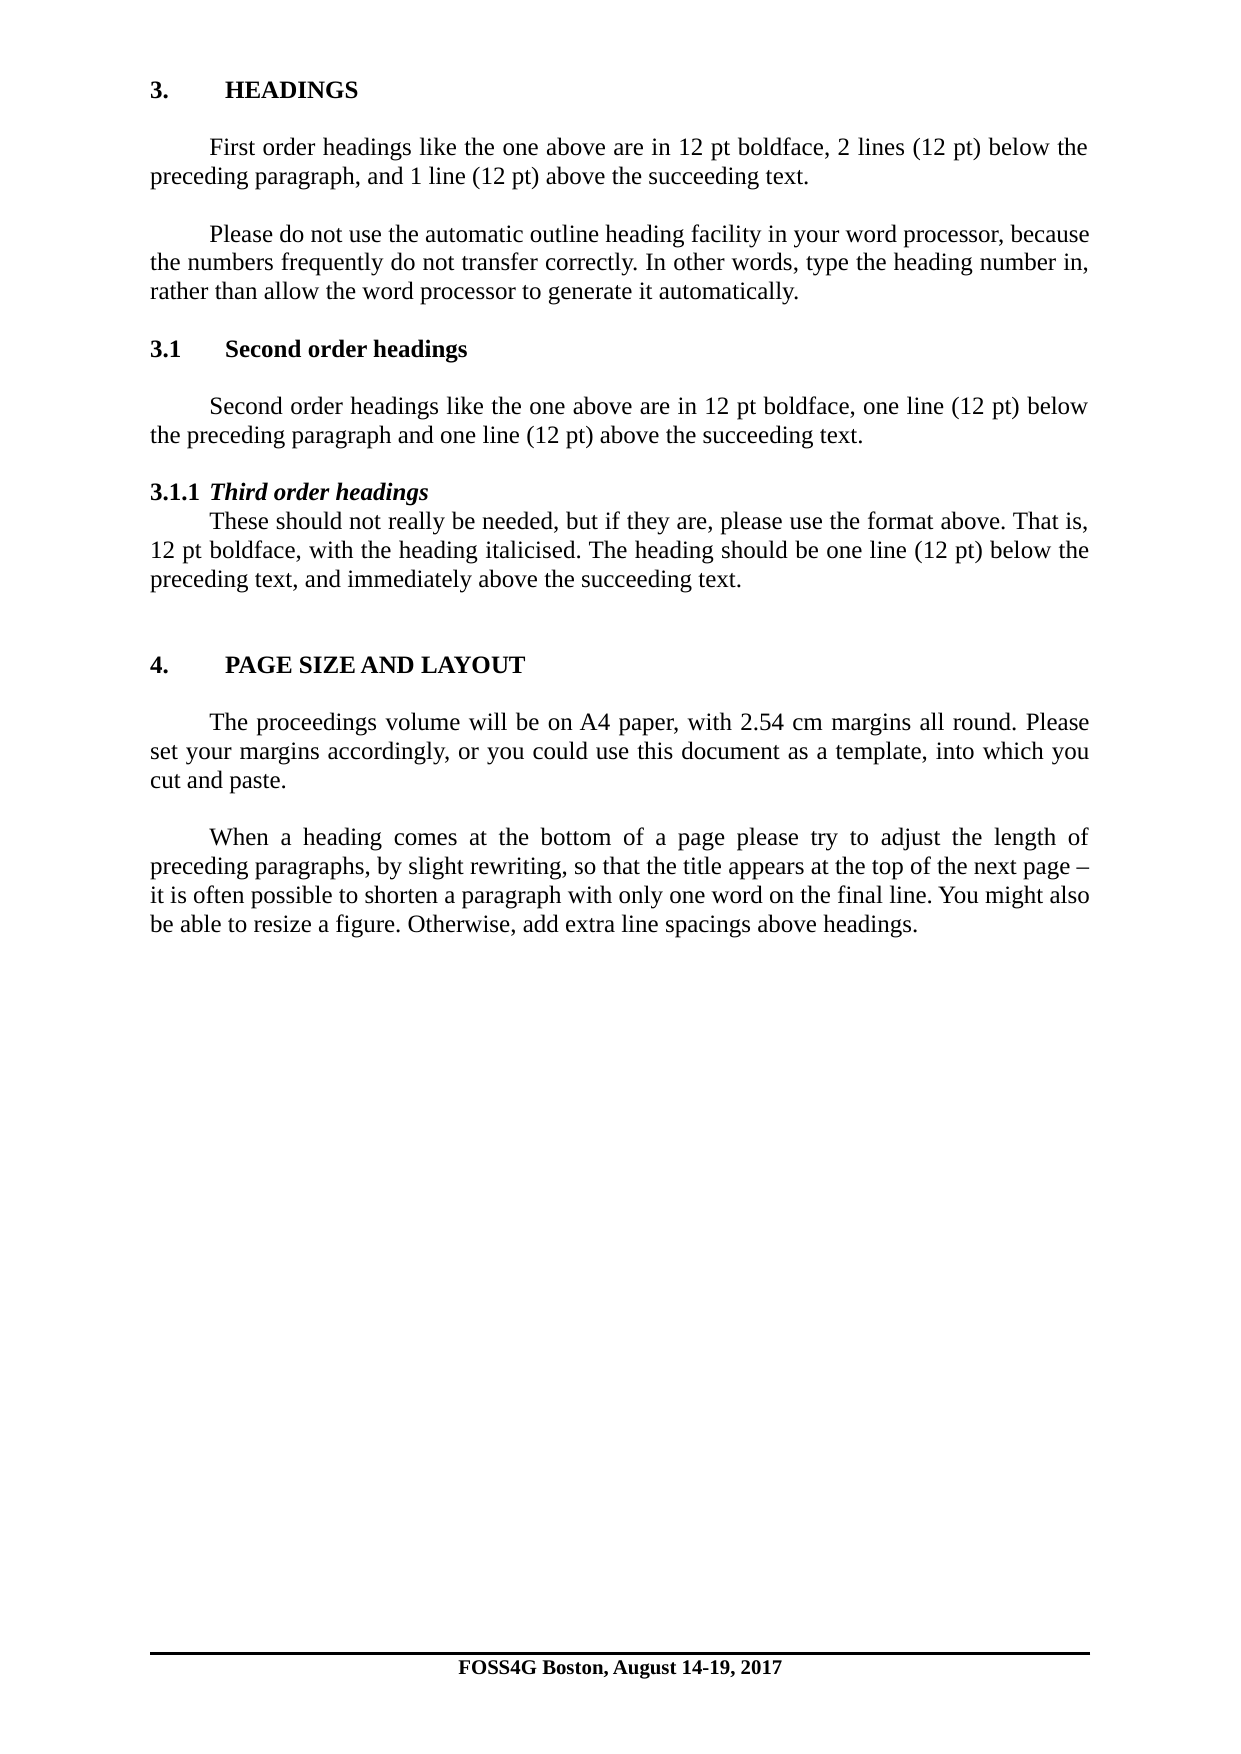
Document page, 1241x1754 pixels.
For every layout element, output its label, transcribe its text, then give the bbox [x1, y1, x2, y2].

text 4. PAGE SIZE AND LAYOUT [150, 650, 1090, 679]
text 3.1 Second order headings [150, 334, 1090, 362]
text These should not really be needed, but if they are, please use the format above. That is, 12 pt boldface, with the heading italicised. The heading should be one line (12 pt) below the preceding text, and immediately above the succeeding text. [150, 506, 1090, 592]
text When a heading comes at the bottom of a page please try to adjust the length of preceding paragraphs, by slight rewriting, so that the title appears at the top of the next page – it is often possible to shorten a paragraph with only one word on the final line. You might also be able to resize a figure. Otherwise, add extra line spacings above headings. [150, 822, 1090, 937]
text First order headings like the one above are in 12 pt boldface, 2 lines (12 pt) below the preceding paragraph, and 1 line (12 pt) above the succeeding text. [150, 132, 1090, 190]
text The proceedings volume will be on A4 paper, with 2.54 cm margins all round. Please set your margins accordingly, or you could use this document as a template, into which you cut and paste. [150, 707, 1090, 794]
text 3.1.1 Third order headings [150, 477, 1090, 506]
text 3. HEADINGS [150, 75, 1090, 104]
text Second order headings like the one above are in 12 pt boldface, one line (12 pt) below the preceding paragraph and one line (12 pt) above the succeeding text. [150, 391, 1090, 449]
text Please do not use the automatic outline heading facility in your word processor, because the numbers frequently do not transfer correctly. In other words, type the heading number in, rather than allow the word processor to generate it automatically. [150, 219, 1090, 305]
